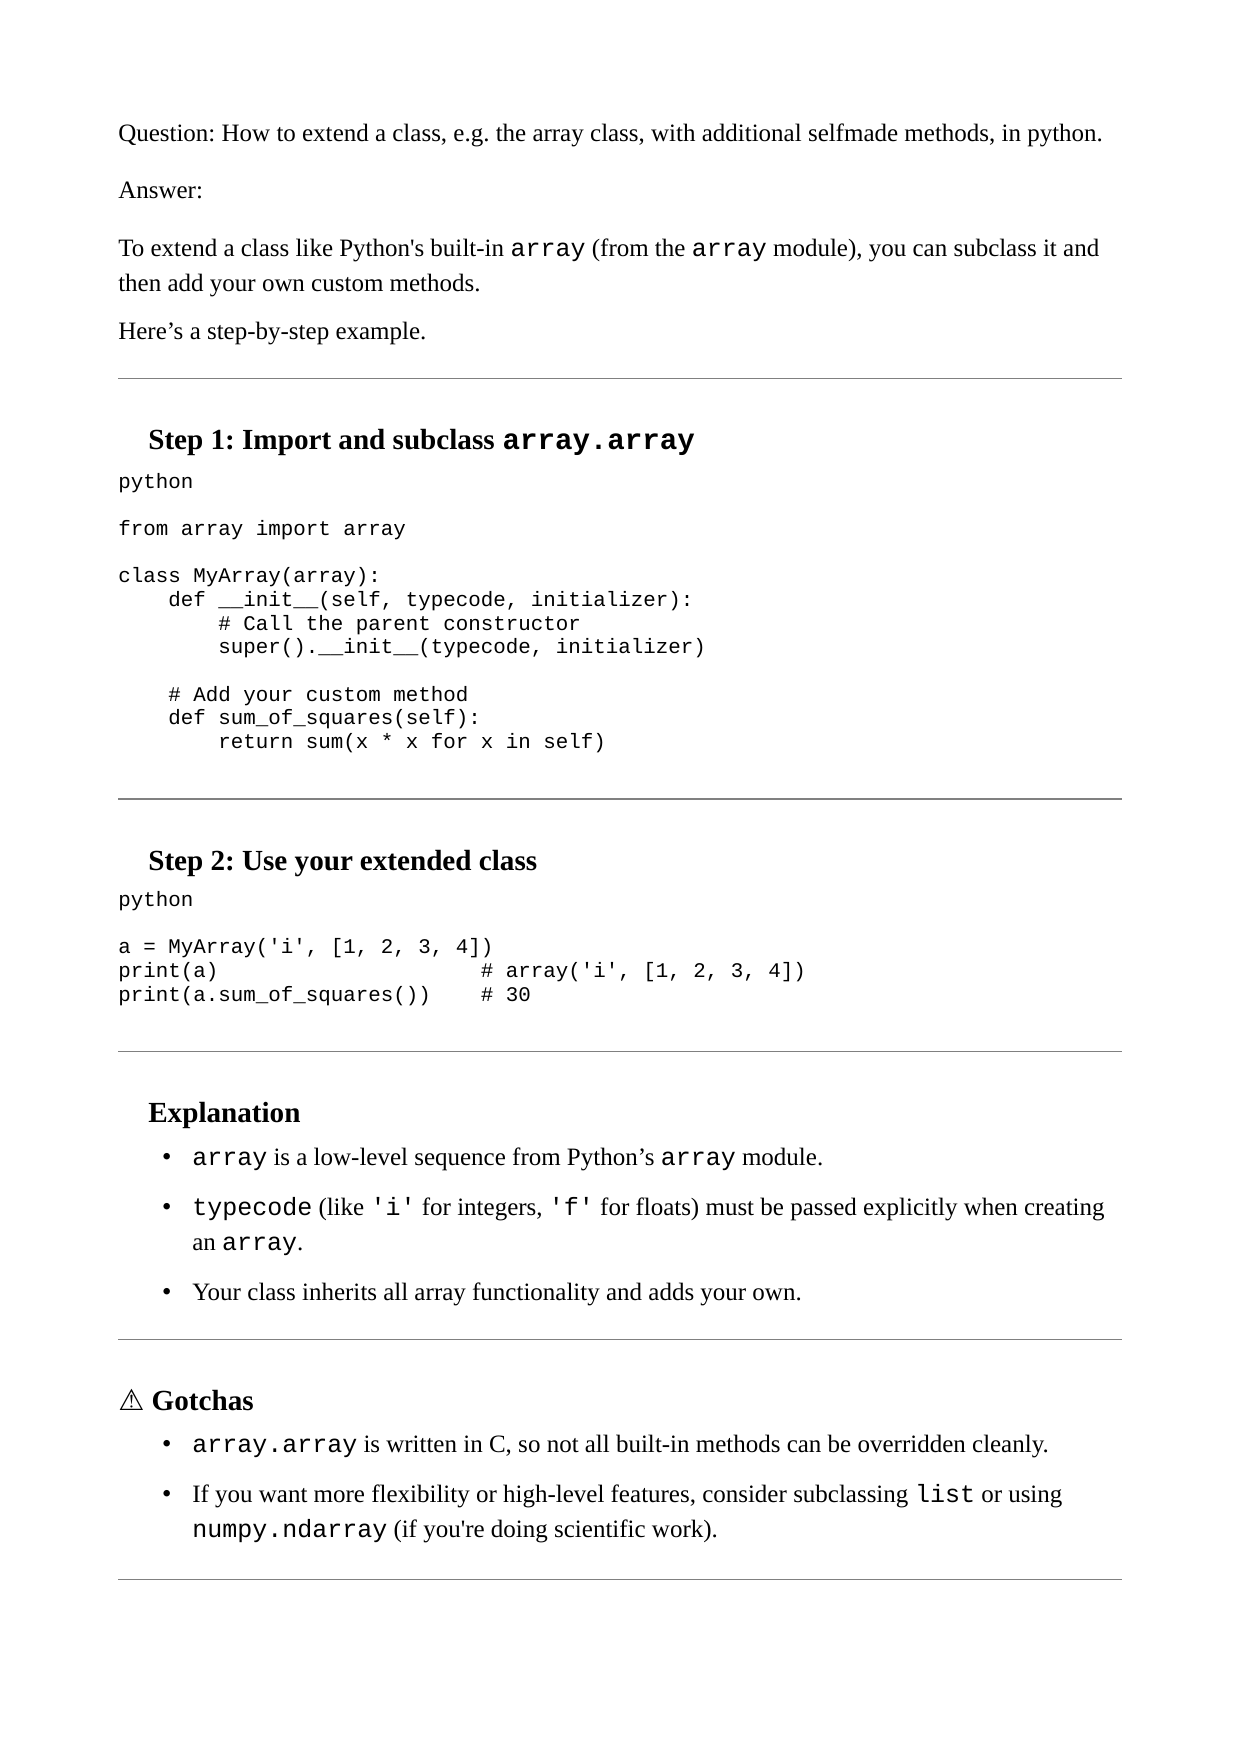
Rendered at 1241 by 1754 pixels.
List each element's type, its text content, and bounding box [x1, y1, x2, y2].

text def sum_of_squares(self): [118, 707, 1122, 731]
text # Call the parent constructor [118, 613, 1122, 636]
subtitle ✅ Step 1: Import and subclass array.array [118, 422, 1122, 458]
list typecode (like 'i' for integers, 'f' for floats) must be passed explicitly when creating an array. [162, 1192, 1122, 1257]
text Here’s a step-by-step example. [118, 316, 1122, 344]
text # Add your custom method [118, 684, 1122, 707]
subtitle 🧠 Explanation [118, 1096, 1122, 1129]
text super().__init__(typecode, initializer) [118, 636, 1122, 660]
text a = MyArray('i', [1, 2, 3, 4]) [118, 936, 1122, 960]
text return sum(x * x for x in self) [118, 731, 1122, 754]
text print(a) # array('i', [1, 2, 3, 4]) [118, 960, 1122, 983]
text Answer: [118, 176, 1122, 204]
subtitle ✅ Step 2: Use your extended class [118, 843, 1122, 876]
text print(a.sum_of_squares()) # 30 [118, 983, 1122, 1007]
text class MyArray(array): [118, 565, 1122, 589]
text from array import array [118, 518, 1122, 542]
list If you want more flexibility or high-level features, consider subclassing list or using numpy.ndarray (if you're doing scientific work). [162, 1479, 1122, 1545]
list array.array is written in C, so not all built-in methods can be overridden cleanly. [162, 1429, 1122, 1460]
text To extend a class like Python's built-in array (from the array module), you can subclass it and then add your own custom methods. [118, 233, 1122, 297]
list array is a low-level sequence from Python’s array module. [162, 1142, 1122, 1172]
text python [118, 471, 1122, 494]
subtitle ⚠️ Gotchas [118, 1383, 1122, 1417]
list Your class inherits all array functionality and adds your own. [162, 1277, 1122, 1305]
text def __init__(self, typecode, initializer): [118, 589, 1122, 613]
text Question: How to extend a class, e.g. the array class, with additional selfmade methods, in python. [118, 118, 1122, 147]
text python [118, 889, 1122, 913]
